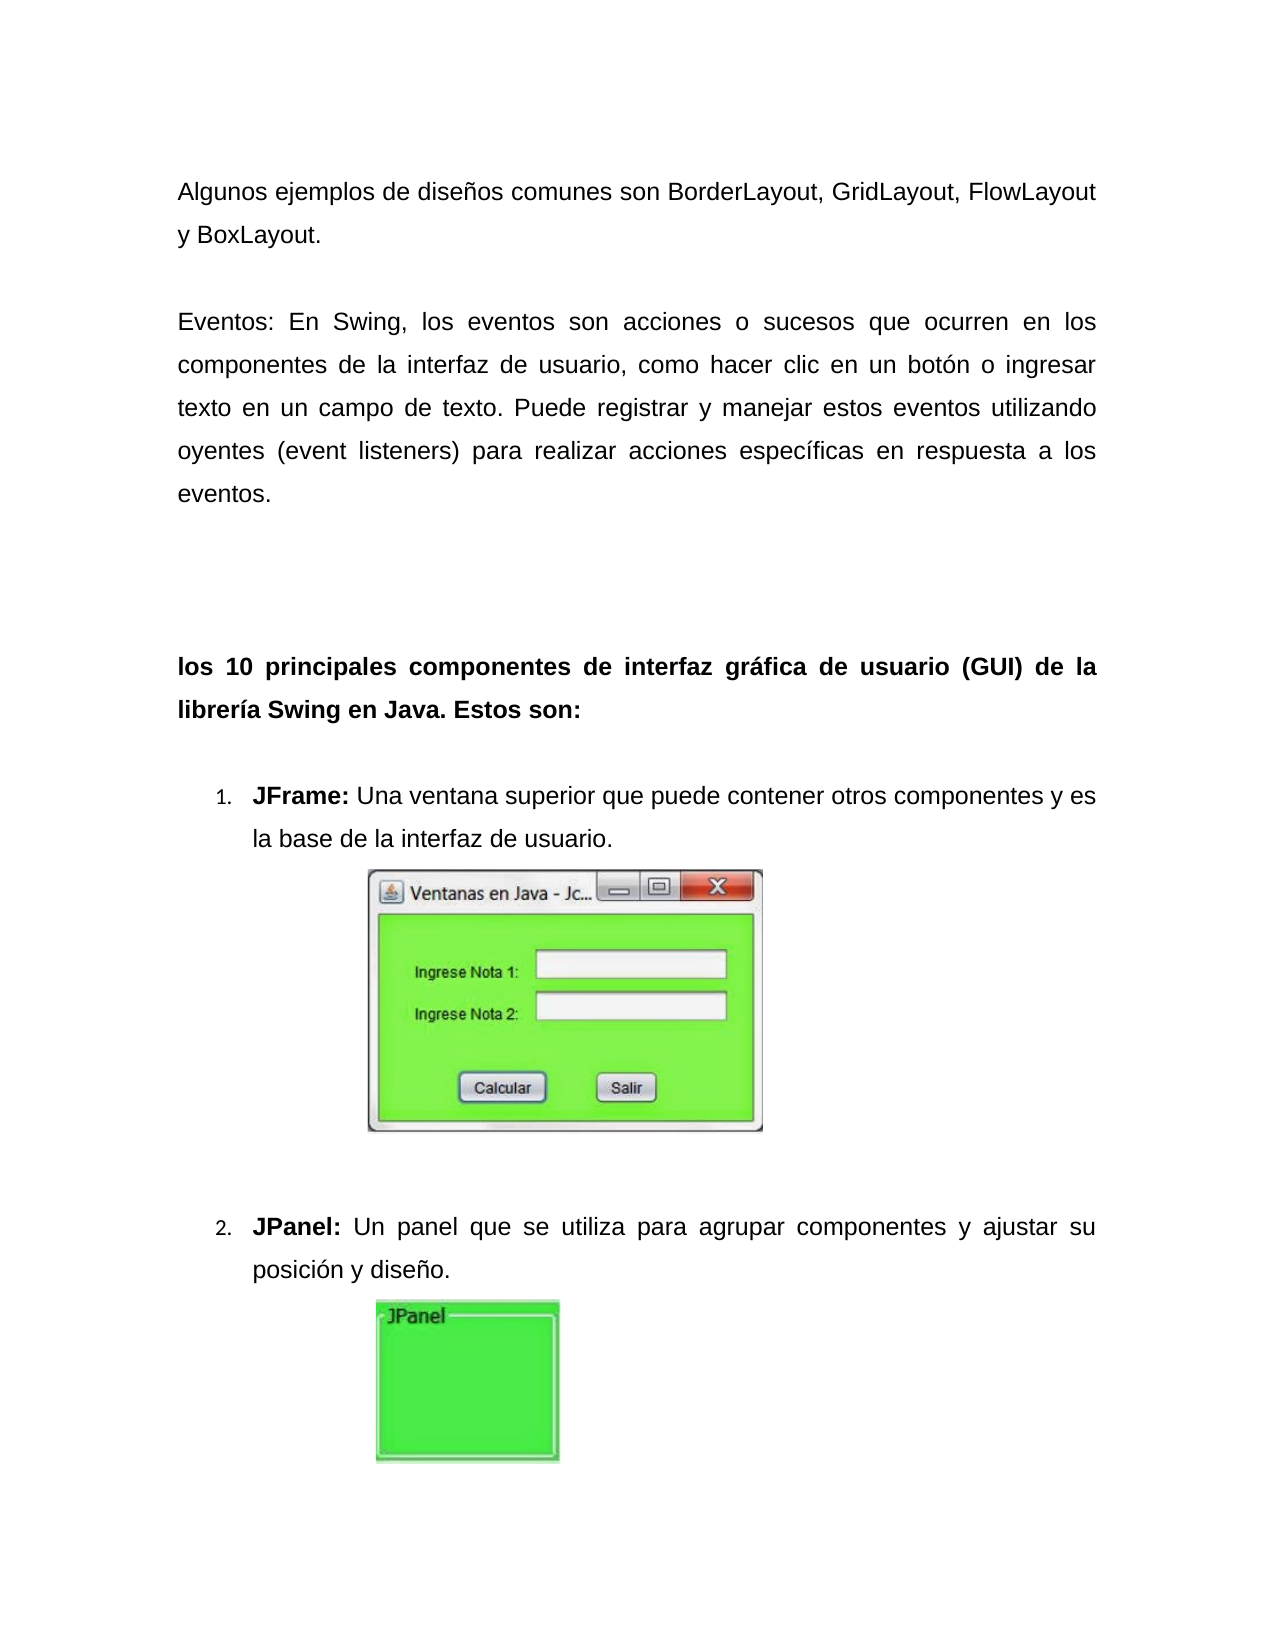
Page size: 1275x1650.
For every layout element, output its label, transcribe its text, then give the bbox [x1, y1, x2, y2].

text Algunos ejemplos de diseños comunes son BorderLayout, GridLayout, FlowLayout y BoxLayout. [177, 177, 1098, 249]
text los 10 principales componentes de interfaz gráfica de usuario (GUI) de la librería Swing en Java. Estos son: [177, 652, 1098, 723]
list JFrame: Una ventana superior que puede contener otros componentes y es la base de la interfaz de usuario. [215, 781, 1098, 853]
list JPanel: Un panel que se utiliza para agrupar componentes y ajustar su posición y diseño. [215, 1211, 1098, 1284]
text Eventos: En Swing, los eventos son acciones o sucesos que ocurren en los componentes de la interfaz de usuario, como hacer clic en un botón o ingresar texto en un campo de texto. Puede registrar y manejar estos eventos utilizando oyentes (event listeners) para realizar acciones específicas en respuesta a los eventos. [177, 307, 1098, 508]
